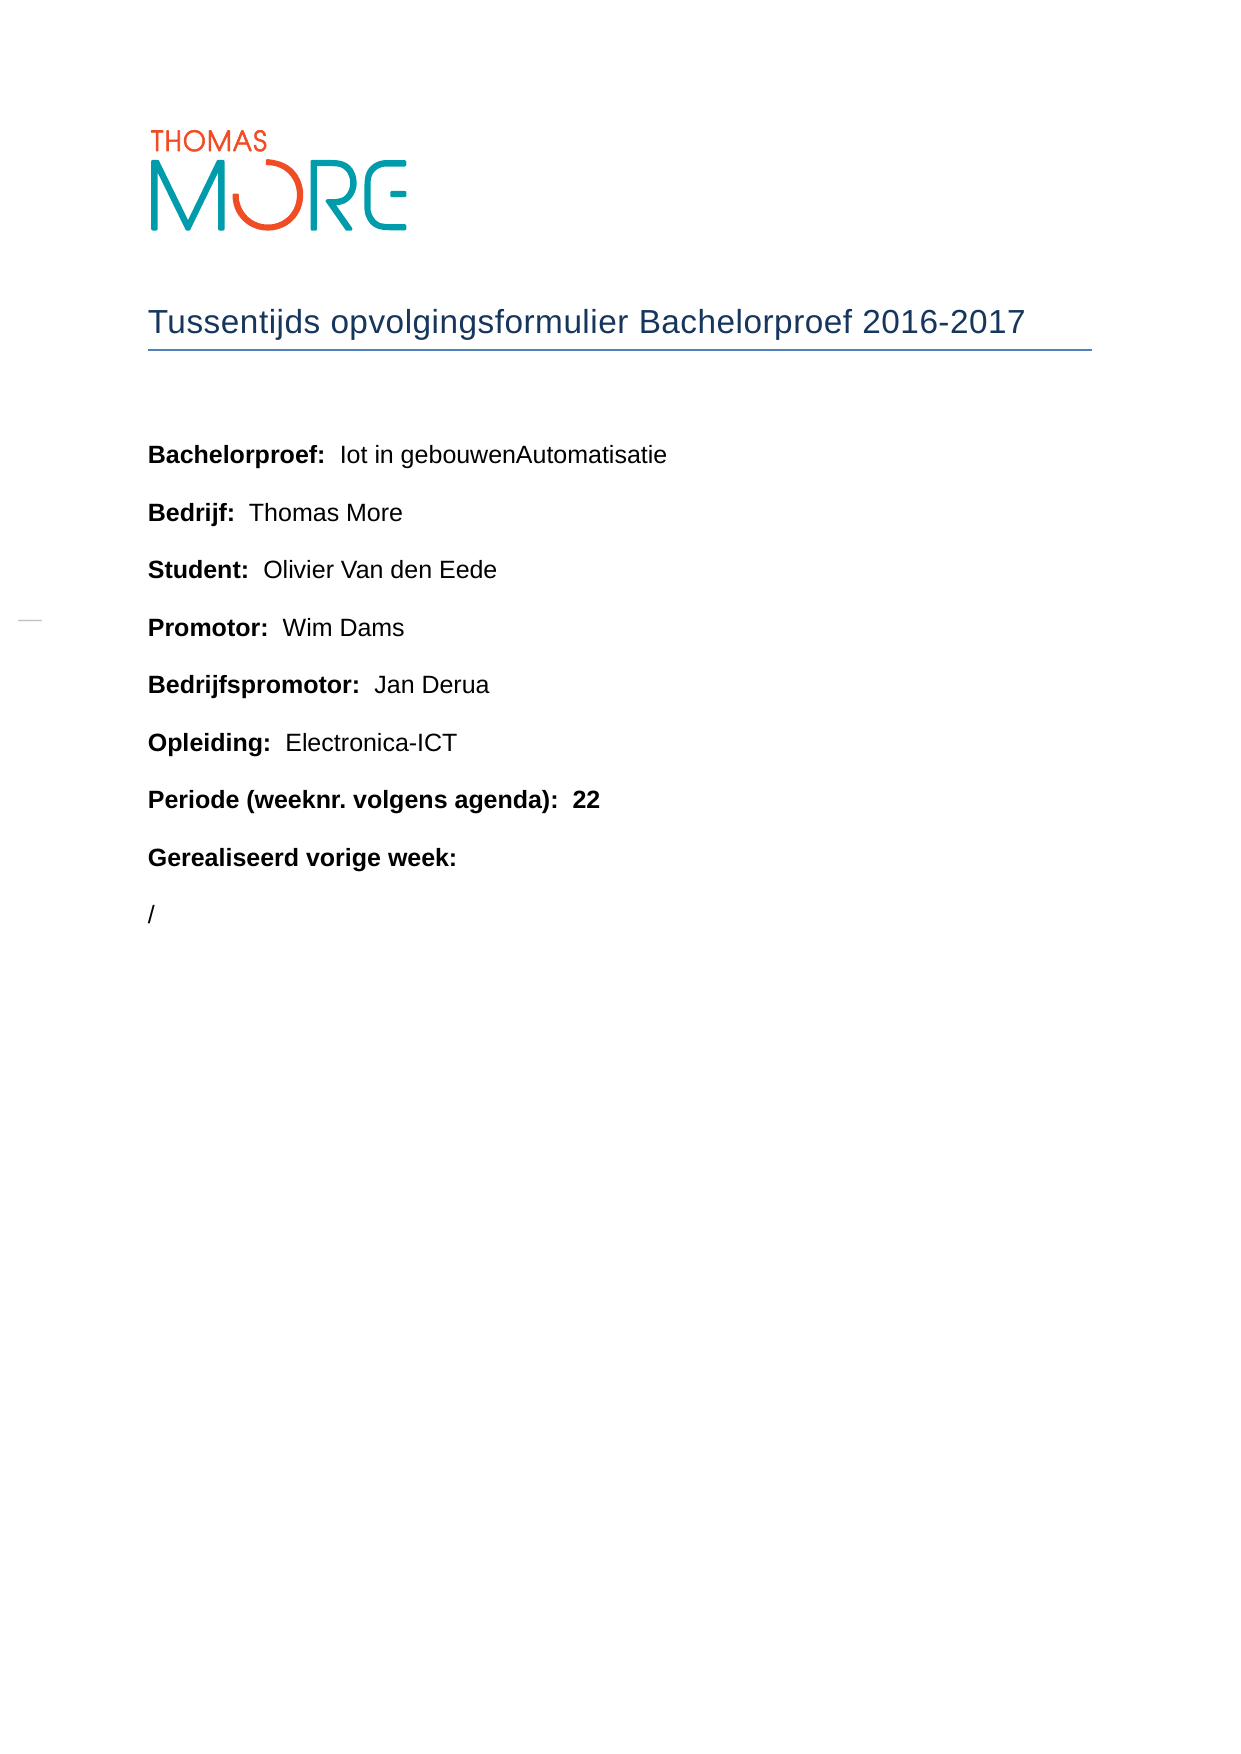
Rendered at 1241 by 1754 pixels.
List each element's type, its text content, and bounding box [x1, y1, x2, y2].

text Bedrijf: Thomas More [148, 498, 1092, 526]
title Tussentijds opvolgingsformulier Bachelorproef 2016-2017 [148, 303, 1092, 349]
text / [148, 900, 1092, 929]
text Bachelorproef: Iot in gebouwenAutomatisatie [148, 440, 1092, 469]
text Promotor: Wim Dams [148, 613, 1092, 641]
text Student: Olivier Van den Eede [148, 555, 1092, 584]
text __ [18, 598, 66, 622]
text Bedrijfspromotor: Jan Derua [148, 670, 1092, 699]
text Periode (weeknr. volgens agenda): 22 [148, 785, 1092, 814]
text Gerealiseerd vorige week: [148, 843, 1092, 871]
text Opleiding: Electronica-ICT [148, 728, 1092, 756]
